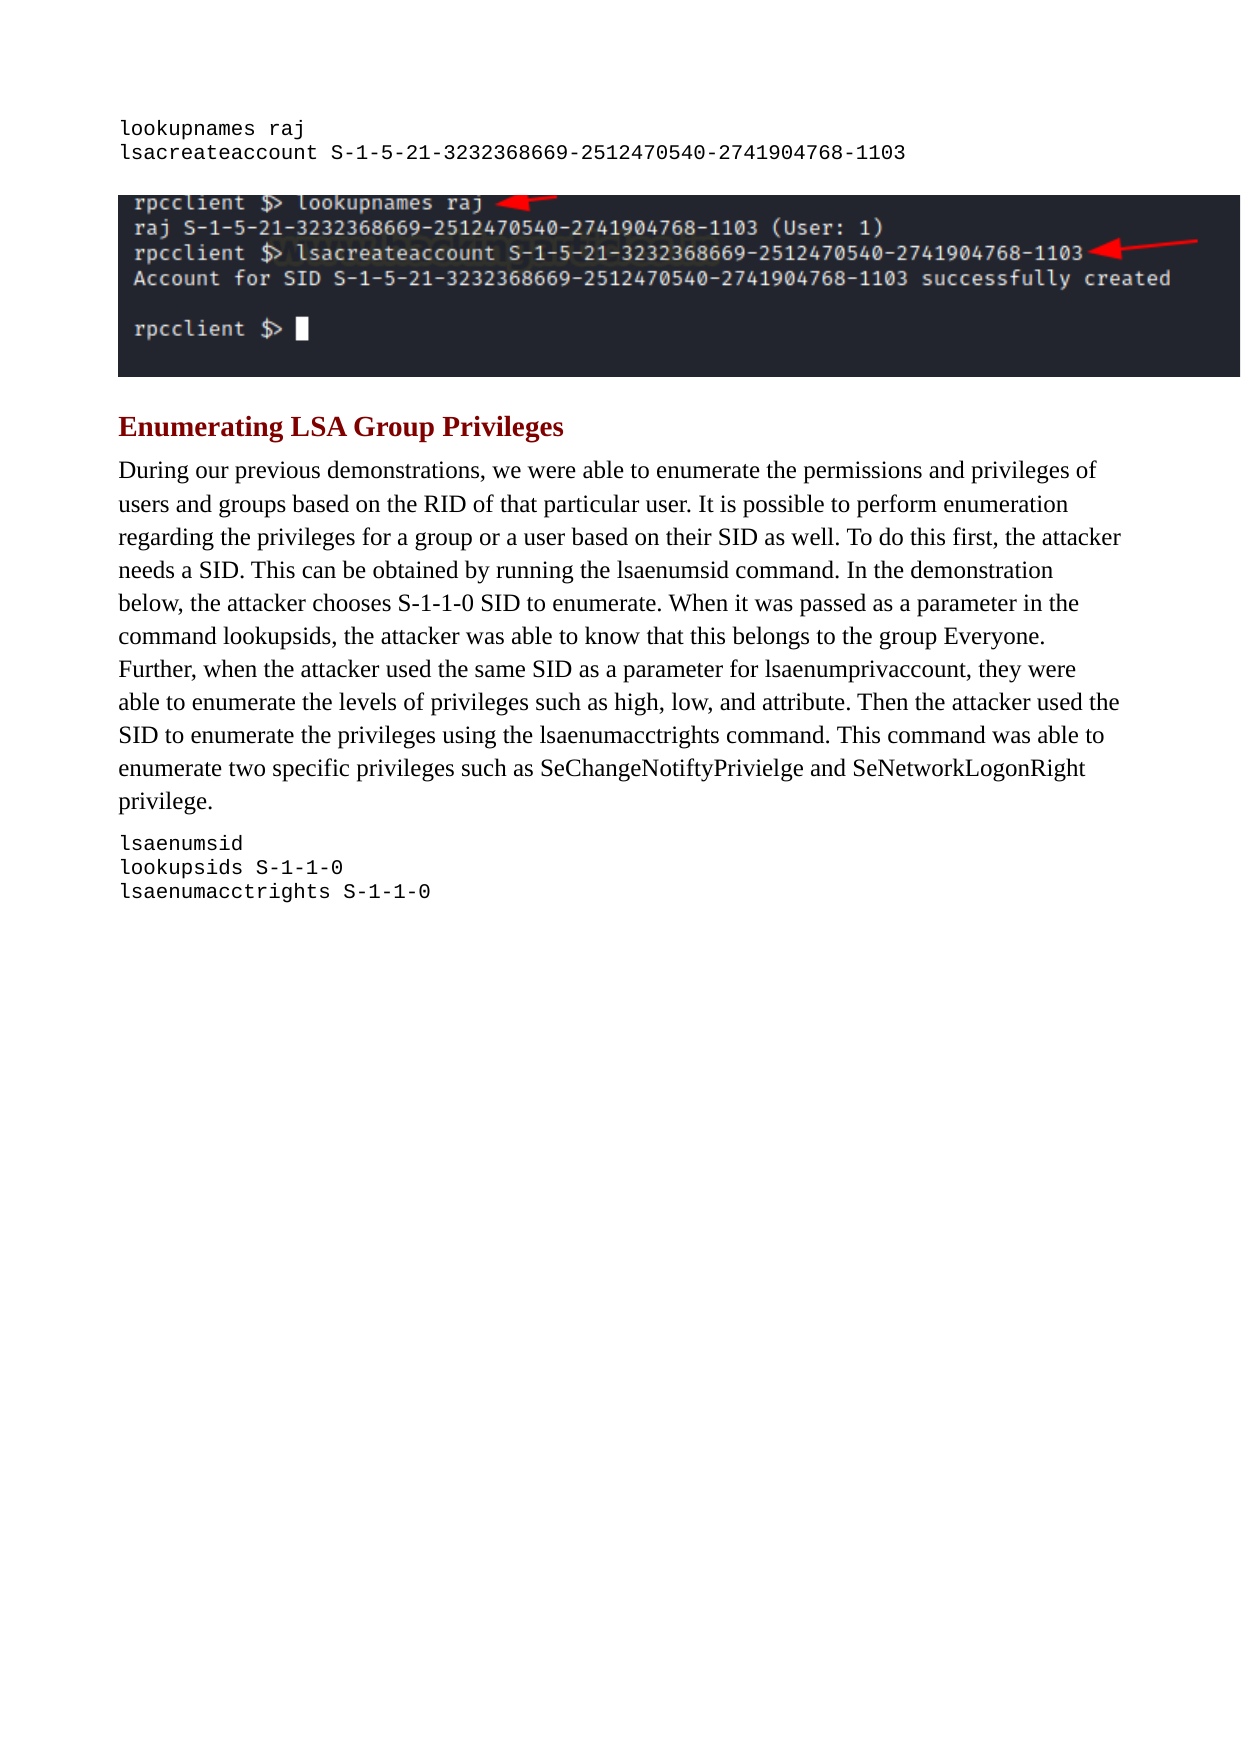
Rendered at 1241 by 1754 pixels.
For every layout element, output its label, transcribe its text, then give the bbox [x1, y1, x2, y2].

text lookupsids S-1-1-0 [118, 857, 1122, 881]
picture [118, 195, 1241, 377]
subtitle Enumerating LSA Group Privileges [118, 409, 1122, 443]
text lsaenumsid [118, 833, 1122, 857]
text During our previous demonstrations, we were able to enumerate the permissions and privileges of users and groups based on the RID of that particular user. It is possible to perform enumeration regarding the privileges for a group or a user based on their SID as well. To do this first, the attacker needs a SID. This can be obtained by running the lsaenumsid command. In the demonstration below, the attacker chooses S-1-1-0 SID to enumerate. When it was passed as a parameter in the command lookupsids, the attacker was able to know that this belongs to the group Everyone. Further, when the attacker used the same SID as a parameter for lsaenumprivaccount, they were able to enumerate the levels of privileges such as high, low, and attribute. Then the attacker used the SID to enumerate the privileges using the lsaenumacctrights command. This command was able to enumerate two specific privileges such as SeChangeNotiftyPrivielge and SeNetworkLogonRight privilege. [118, 456, 1122, 814]
text lsacreateaccount S-1-5-21-3232368669-2512470540-2741904768-1103 [118, 142, 1122, 165]
text lsaenumacctrights S-1-1-0 [118, 881, 1122, 904]
text lookupnames raj [118, 118, 1122, 142]
